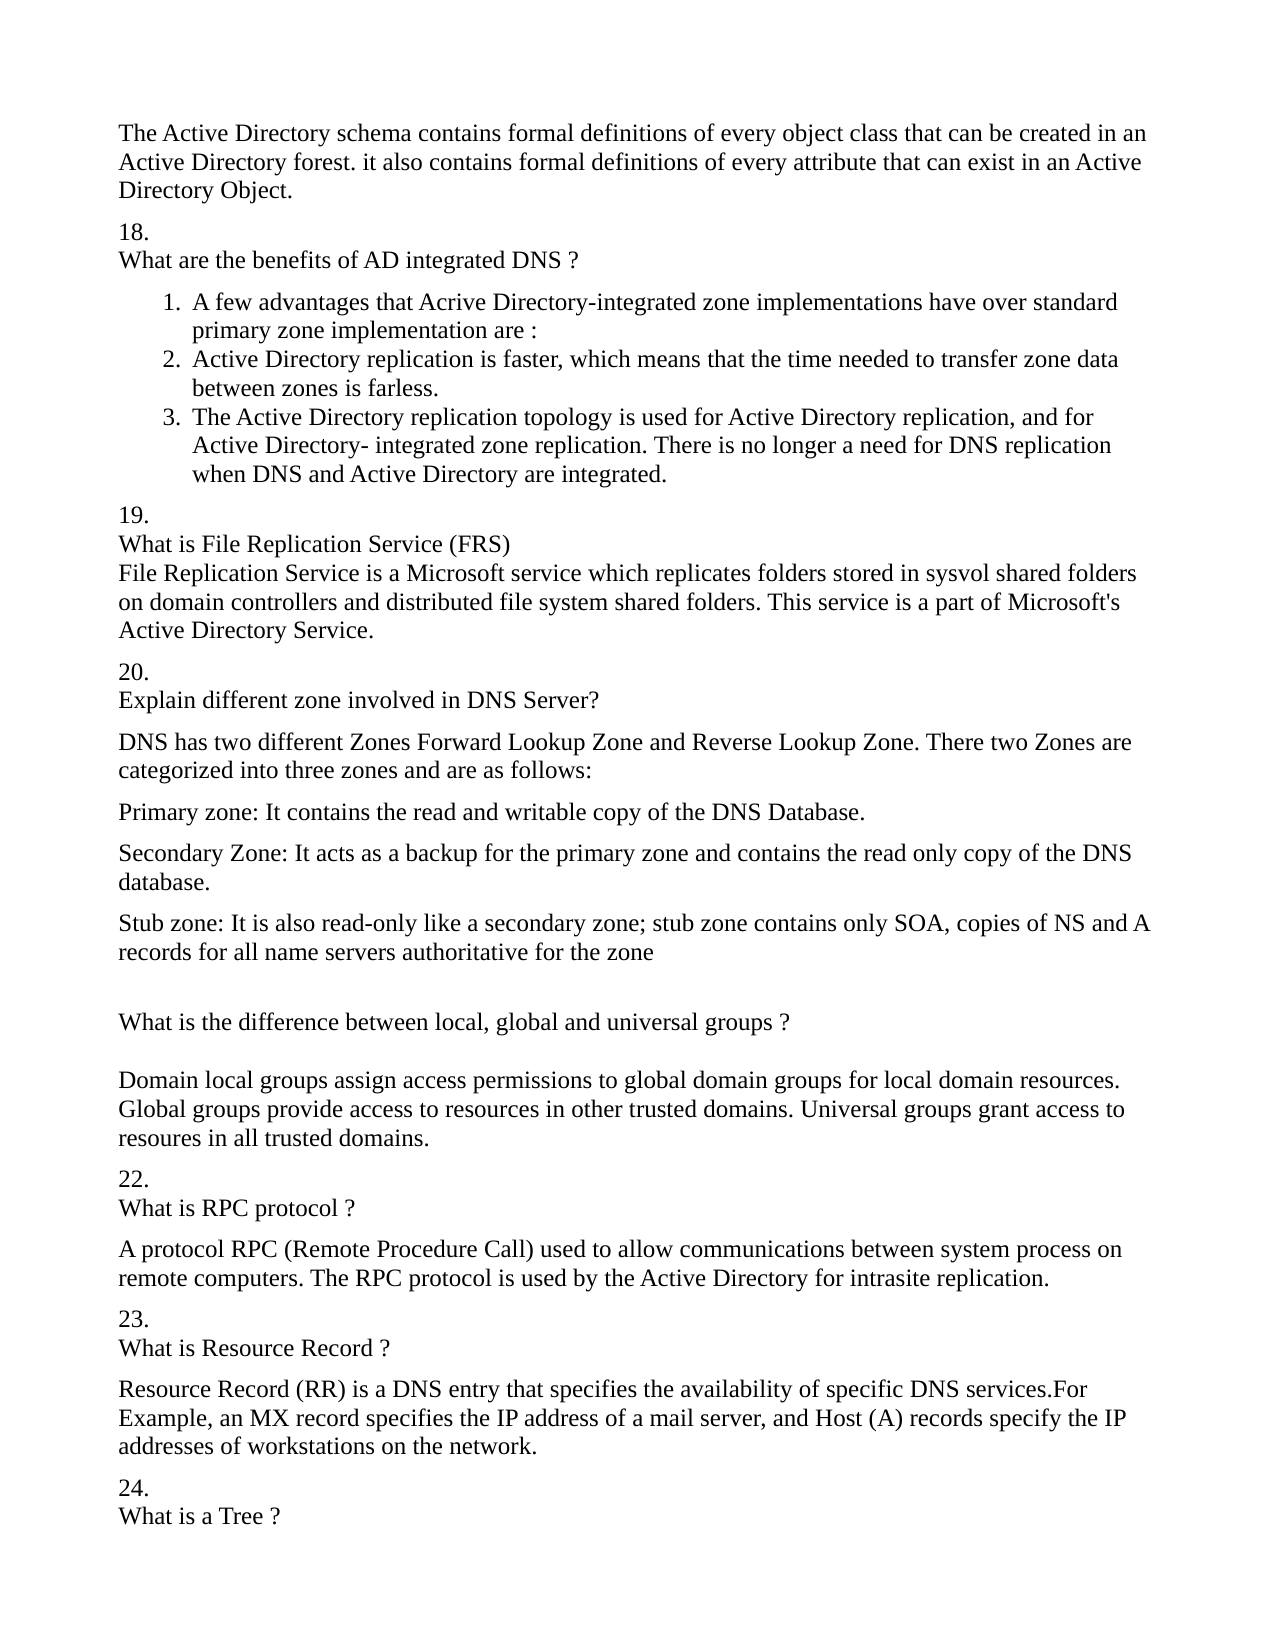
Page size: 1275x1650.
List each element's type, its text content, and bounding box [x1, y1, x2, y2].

text What is Resource Record ? [118, 1333, 1157, 1361]
text A protocol RPC (Remote Procedure Call) used to allow communications between system process on remote computers. The RPC protocol is used by the Active Directory for intrasite replication. [118, 1234, 1157, 1291]
text 22. [118, 1164, 1157, 1193]
text DNS has two different Zones Forward Lookup Zone and Reverse Lookup Zone. There two Zones are categorized into three zones and are as follows: [118, 727, 1157, 784]
text The Active Directory schema contains formal definitions of every object class that can be created in an Active Directory forest. it also contains formal definitions of every attribute that can exist in an Active Directory Object. [118, 118, 1157, 204]
text 23. [118, 1304, 1157, 1333]
text 24. [118, 1473, 1157, 1501]
text Secondary Zone: It acts as a backup for the primary zone and contains the read only copy of the DNS database. [118, 838, 1157, 896]
list A few advantages that Acrive Directory-integrated zone implementations have over standard primary zone implementation are : [162, 287, 1157, 344]
text What is the difference between local, global and universal groups ? [118, 1007, 1157, 1036]
text What are the benefits of AD integrated DNS ? [118, 246, 1157, 274]
text Resource Record (RR) is a DNS entry that specifies the availability of specific DNS services.For Example, an MX record specifies the IP address of a mail server, and Host (A) records specify the IP addresses of workstations on the network. [118, 1374, 1157, 1460]
list Active Directory replication is faster, which means that the time needed to transfer zone data between zones is farless. [162, 344, 1157, 402]
list The Active Directory replication topology is used for Active Directory replication, and for Active Directory- integrated zone replication. There is no longer a need for DNS replication when DNS and Active Directory are integrated. [162, 402, 1157, 488]
text Stub zone: It is also read-only like a secondary zone; stub zone contains only SOA, copies of NS and A records for all name servers authoritative for the zone [118, 908, 1157, 966]
text What is File Replication Service (FRS) [118, 529, 1157, 558]
text Primary zone: It contains the read and writable copy of the DNS Database. [118, 797, 1157, 826]
text What is RPC protocol ? [118, 1193, 1157, 1221]
text 20. [118, 657, 1157, 686]
text 19. [118, 501, 1157, 529]
text Domain local groups assign access permissions to global domain groups for local domain resources. Global groups provide access to resources in other trusted domains. Universal groups grant access to resoures in all trusted domains. [118, 1065, 1157, 1151]
text 18. [118, 217, 1157, 246]
text Explain different zone involved in DNS Server? [118, 686, 1157, 714]
text What is a Tree ? [118, 1501, 1157, 1530]
text File Replication Service is a Microsoft service which replicates folders stored in sysvol shared folders on domain controllers and distributed file system shared folders. This service is a part of Microsoft's Active Directory Service. [118, 558, 1157, 644]
